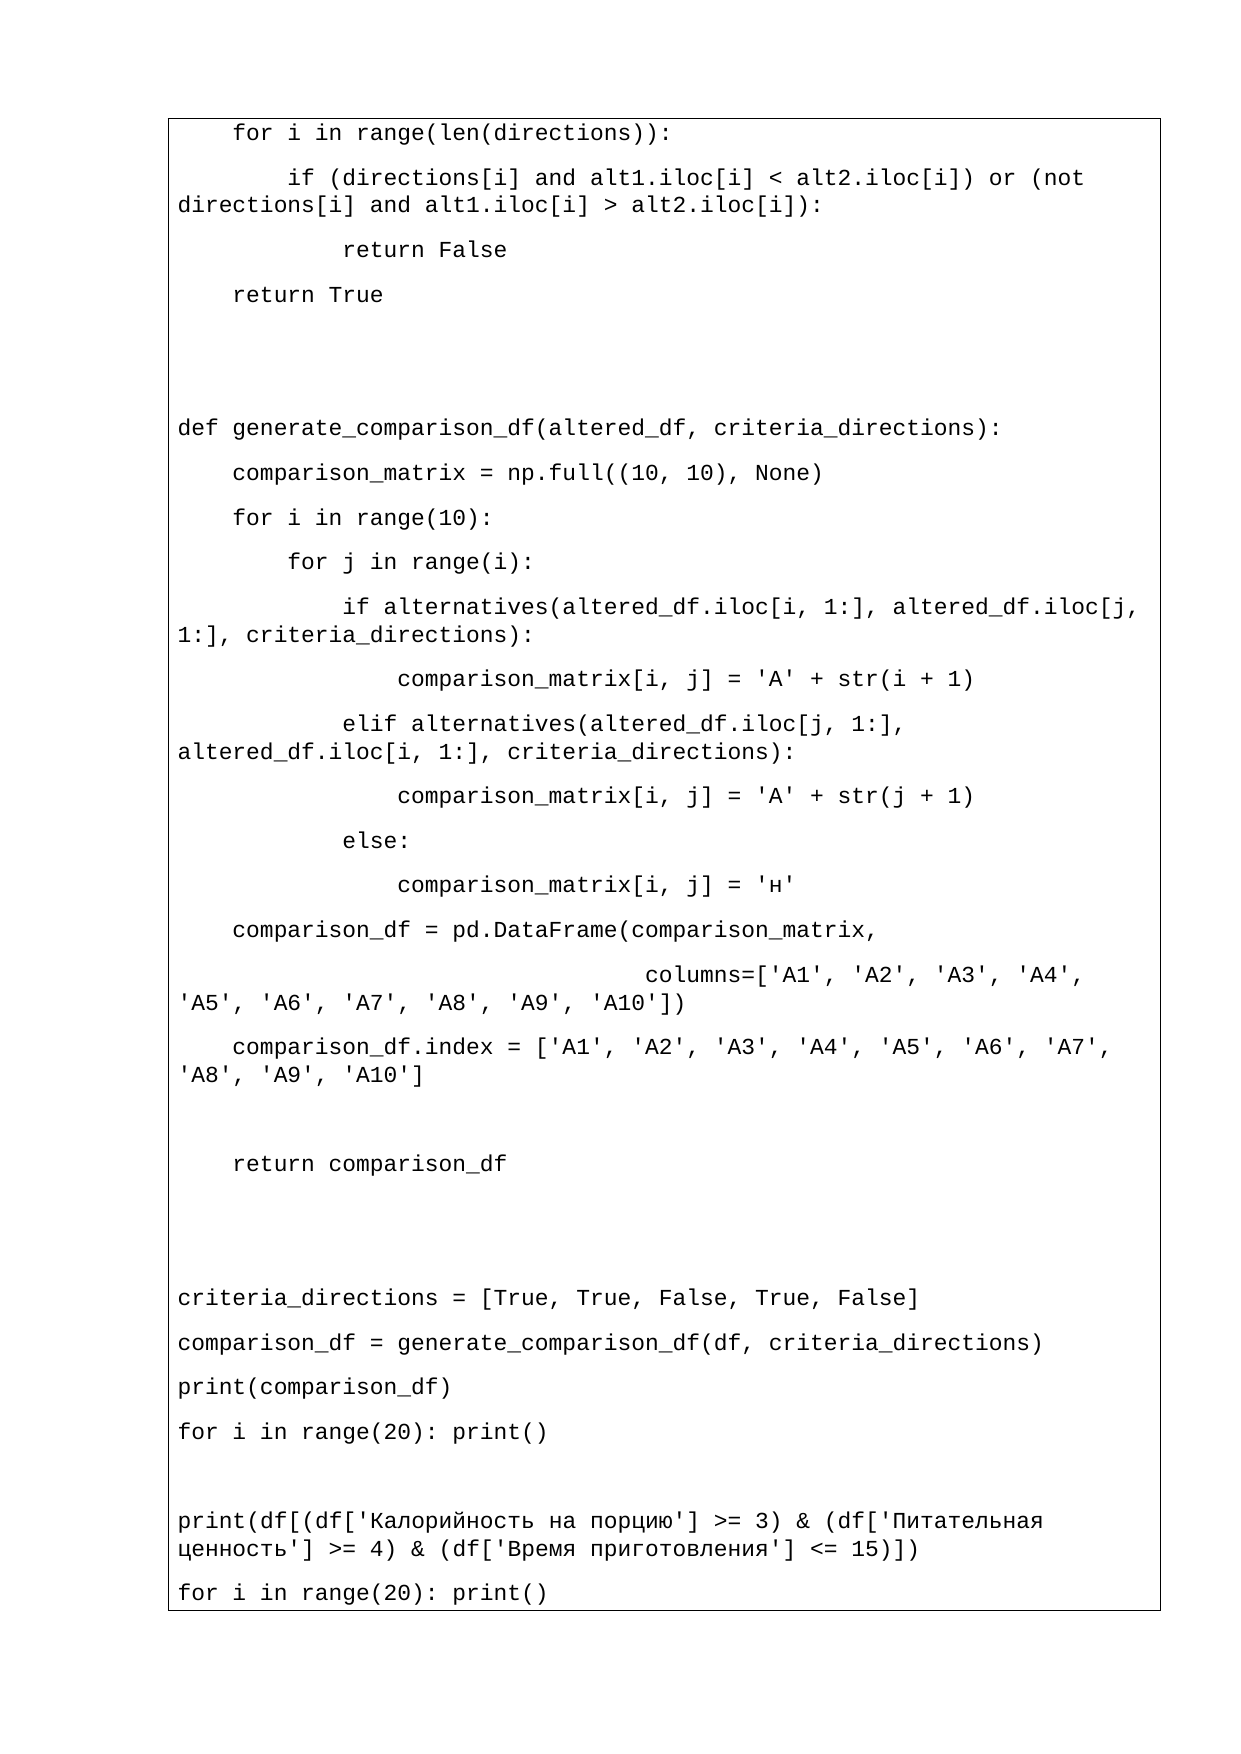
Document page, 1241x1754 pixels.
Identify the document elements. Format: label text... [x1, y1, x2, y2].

text for i in range(len(directions)): [169, 119, 1160, 147]
text elif alternatives(altered_df.iloc[j, 1:], altered_df.iloc[i, 1:], criteria_directions): [169, 709, 1160, 766]
text comparison_df = generate_comparison_df(df, criteria_directions) [169, 1328, 1160, 1357]
text for i in range(20): print() [169, 1417, 1160, 1446]
text if (directions[i] and alt1.iloc[i] < alt2.iloc[i]) or (not directions[i] and alt1.iloc[i] > alt2.iloc[i]): [169, 163, 1160, 220]
text def generate_comparison_df(altered_df, criteria_directions): [169, 413, 1160, 443]
text print(comparison_df) [169, 1372, 1160, 1401]
text else: [169, 826, 1160, 855]
text return False [169, 235, 1160, 264]
text for j in range(i): [169, 547, 1160, 576]
text if alternatives(altered_df.iloc[i, 1:], altered_df.iloc[j, 1:], criteria_directions): [169, 592, 1160, 649]
text print(df[(df['Калорийность на порцию'] >= 3) & (df['Питательная ценность'] >= 4) & (df['Время приготовления'] <= 15)]) [169, 1506, 1160, 1563]
text comparison_df.index = ['A1', 'A2', 'A3', 'A4', 'A5', 'A6', 'A7', 'A8', 'A9', 'A10'] [169, 1032, 1160, 1089]
text return True [169, 280, 1160, 309]
text return comparison_df [169, 1149, 1160, 1178]
text comparison_matrix[i, j] = 'A' + str(j + 1) [169, 781, 1160, 811]
text comparison_matrix = np.full((10, 10), None) [169, 458, 1160, 487]
text comparison_matrix[i, j] = 'A' + str(i + 1) [169, 664, 1160, 693]
text comparison_df = pd.DataFrame(comparison_matrix, [169, 915, 1160, 944]
text columns=['A1', 'A2', 'A3', 'A4', 'A5', 'A6', 'A7', 'A8', 'A9', 'A10']) [169, 960, 1160, 1017]
text for i in range(20): print() [169, 1578, 1160, 1610]
text for i in range(10): [169, 503, 1160, 532]
text criteria_directions = [True, True, False, True, False] [169, 1283, 1160, 1312]
text comparison_matrix[i, j] = 'н' [169, 871, 1160, 900]
